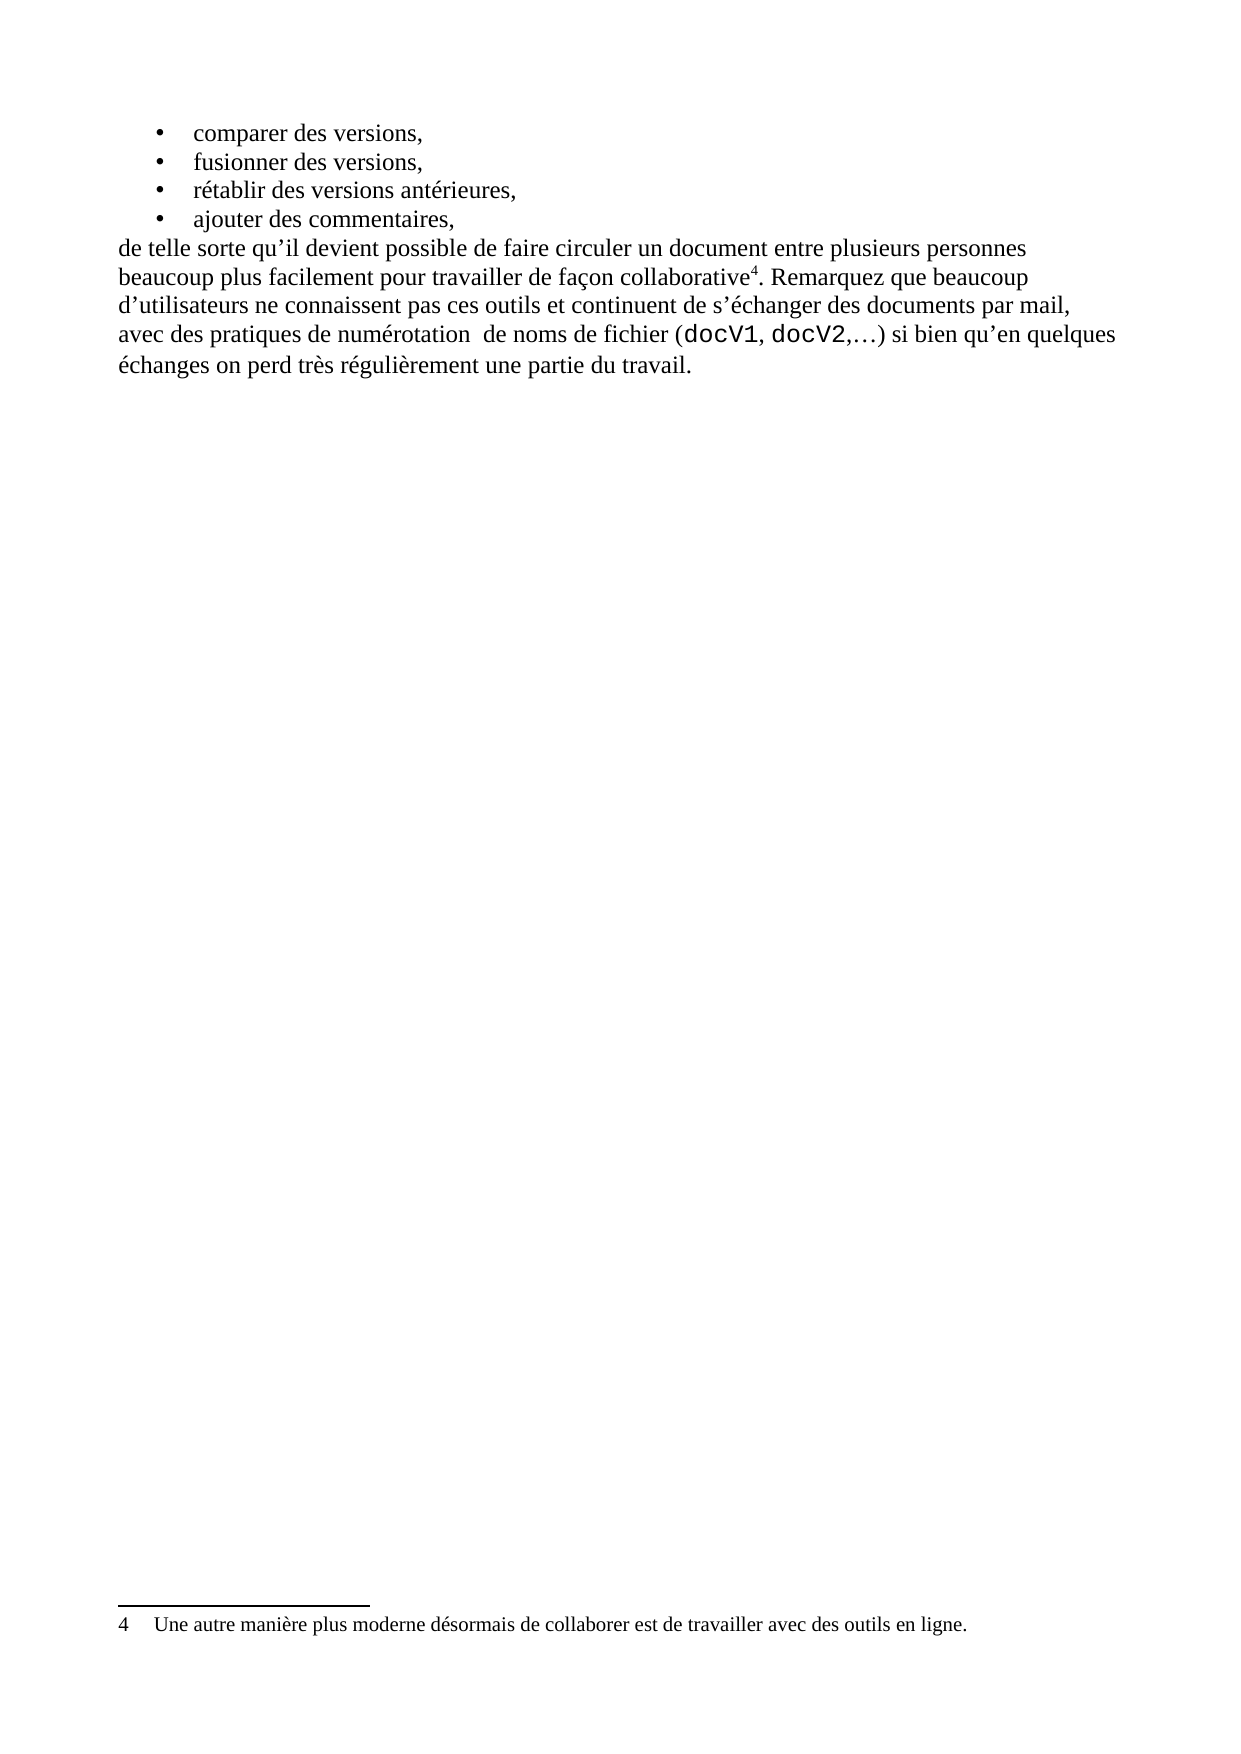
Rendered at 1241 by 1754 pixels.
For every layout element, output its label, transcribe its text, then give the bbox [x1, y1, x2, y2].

list rétablir des versions antérieures, [156, 176, 1122, 204]
list comparer des versions, [156, 118, 1122, 147]
text Une autre manière plus moderne désormais de collaborer est de travailler avec des outils en ligne. [118, 1612, 1122, 1636]
text de telle sorte qu’il devient possible de faire circuler un document entre plusieurs personnes beaucoup plus facilement pour travailler de façon collaborative. Remarquez que beaucoup d’utilisateurs ne connaissent pas ces outils et continuent de s’échanger des documents par mail, avec des pratiques de numérotation de noms de fichier (docV1, docV2,…) si bien qu’en quelques échanges on perd très régulièrement une partie du travail. [118, 233, 1122, 379]
list ajouter des commentaires, [156, 204, 1122, 233]
list fusionner des versions, [156, 147, 1122, 176]
